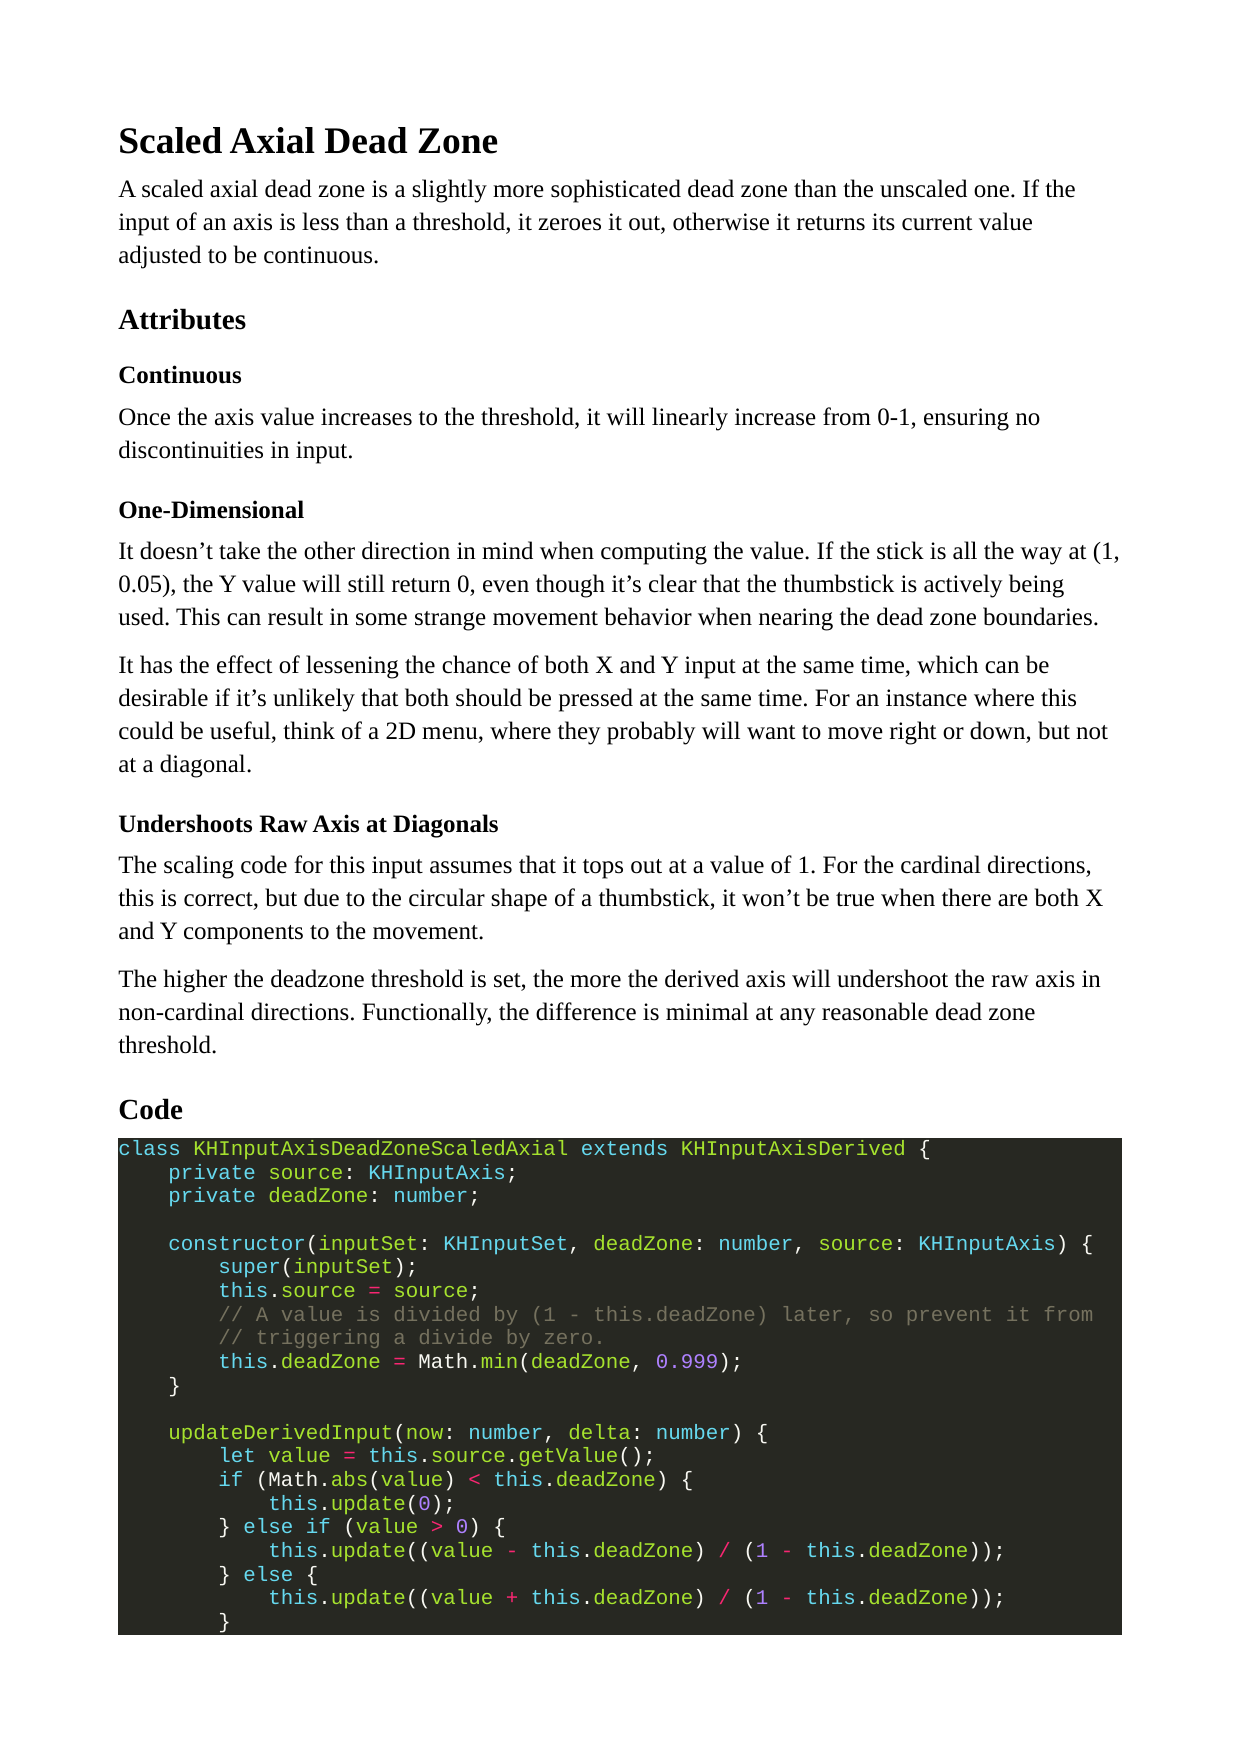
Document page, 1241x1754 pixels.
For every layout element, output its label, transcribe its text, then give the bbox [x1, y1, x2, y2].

subtitle Scaled Axial Dead Zone [118, 118, 1122, 161]
subtitle Code [118, 1092, 1122, 1126]
text this.update((value + this.deadZone) / (1 - this.deadZone)); [118, 1587, 1122, 1611]
text // A value is divided by (1 - this.deadZone) later, so prevent it from [118, 1304, 1122, 1327]
text private deadZone: number; [118, 1185, 1122, 1209]
subtitle Attributes [118, 302, 1122, 336]
text class KHInputAxisDeadZoneScaledAxial extends KHInputAxisDerived { [118, 1138, 1122, 1162]
text Once the axis value increases to the threshold, it will linearly increase from 0-1, ensuring no discontinuities in input. [118, 402, 1122, 463]
text It doesn’t take the other direction in mind when computing the value. If the stick is all the way at (1, 0.05), the Y value will still return 0, even though it’s clear that the thumbstick is actively being used. This can result in some strange movement behavior when nearing the dead zone boundaries. [118, 536, 1122, 631]
text The scaling code for this input assumes that it tops out at a value of 1. For the cardinal directions, this is correct, but due to the circular shape of a thumbstick, it won’t be true when there are both X and Y components to the movement. [118, 850, 1122, 945]
text updateDerivedInput(now: number, delta: number) { [118, 1422, 1122, 1446]
text The higher the deadzone threshold is set, the more the derived axis will undershoot the raw axis in non-cardinal directions. Functionally, the difference is minimal at any reasonable dead zone threshold. [118, 964, 1122, 1059]
text let value = this.source.getValue(); [118, 1446, 1122, 1469]
text if (Math.abs(value) < this.deadZone) { [118, 1469, 1122, 1493]
text private source: KHInputAxis; [118, 1162, 1122, 1185]
text It has the effect of lessening the chance of both X and Y input at the same time, which can be desirable if it’s unlikely that both should be pressed at the same time. For an instance where this could be useful, think of a 2D menu, where they probably will want to move right or down, but not at a diagonal. [118, 650, 1122, 778]
text this.deadZone = Math.min(deadZone, 0.999); [118, 1351, 1122, 1374]
subtitle Continuous [118, 361, 1122, 389]
subtitle Undershoots Raw Axis at Diagonals [118, 809, 1122, 838]
text this.update((value - this.deadZone) / (1 - this.deadZone)); [118, 1540, 1122, 1564]
text } [118, 1374, 1122, 1398]
text A scaled axial dead zone is a slightly more sophisticated dead zone than the unscaled one. If the input of an axis is less than a threshold, it zeroes it out, otherwise it returns its current value adjusted to be continuous. [118, 174, 1122, 268]
text } else { [118, 1564, 1122, 1587]
subtitle One-Dimensional [118, 495, 1122, 524]
text this.update(0); [118, 1493, 1122, 1516]
text } else if (value > 0) { [118, 1516, 1122, 1540]
text } [118, 1611, 1122, 1635]
text this.source = source; [118, 1280, 1122, 1304]
text // triggering a divide by zero. [118, 1327, 1122, 1351]
text constructor(inputSet: KHInputSet, deadZone: number, source: KHInputAxis) { [118, 1233, 1122, 1256]
text super(inputSet); [118, 1256, 1122, 1280]
